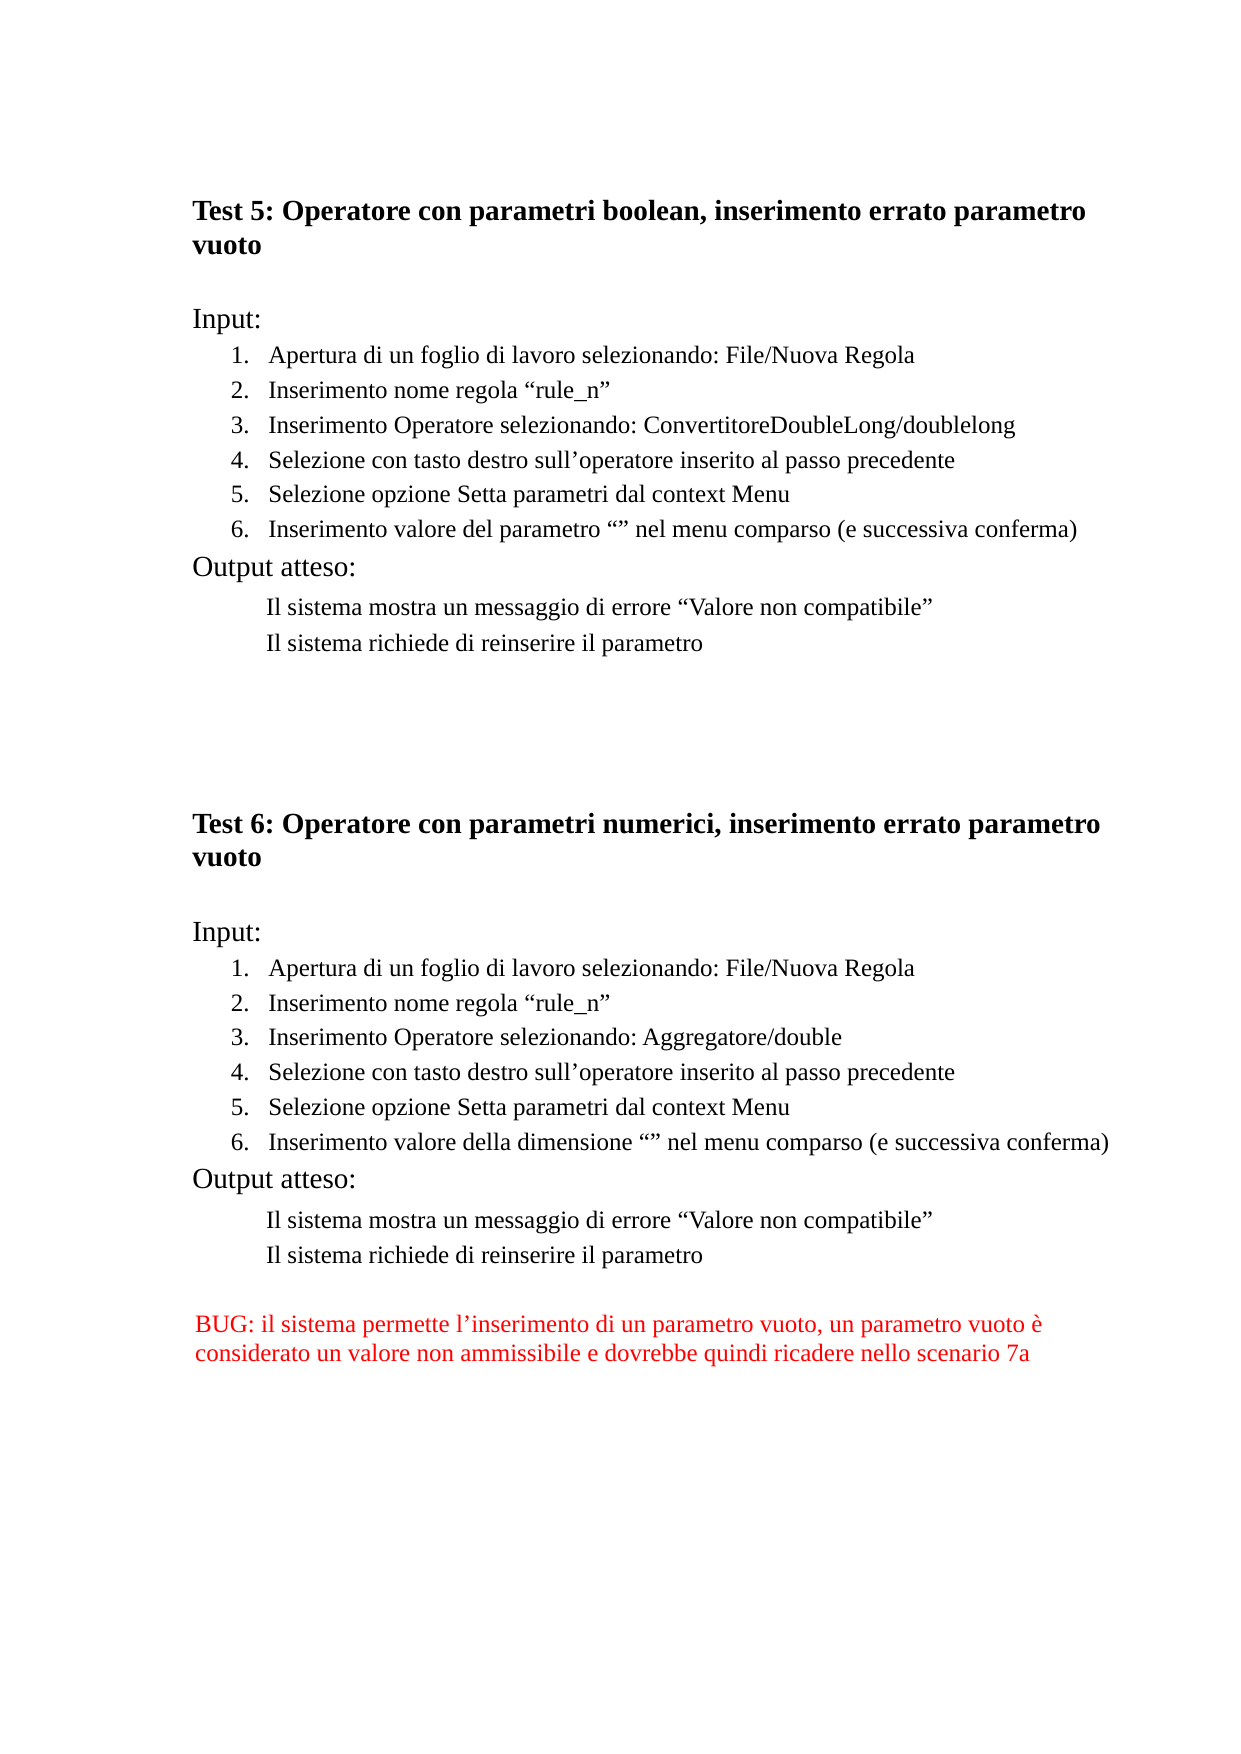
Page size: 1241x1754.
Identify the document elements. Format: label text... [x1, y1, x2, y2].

list Apertura di un foglio di lavoro selezionando: File/Nuova Regola [231, 953, 1122, 982]
list Inserimento nome regola “rule_n” [231, 375, 1122, 404]
list Inserimento Operatore selezionando: ConvertitoreDoubleLong/doublelong [231, 410, 1122, 439]
list Apertura di un foglio di lavoro selezionando: File/Nuova Regola [231, 341, 1122, 369]
list Selezione con tasto destro sull’operatore inserito al passo precedente [231, 445, 1122, 473]
text BUG: il sistema permette l’inserimento di un parametro vuoto, un parametro vuoto è considerato un valore non ammissibile e dovrebbe quindi ricadere nello scenario 7a [195, 1309, 1122, 1367]
text Input: [192, 914, 1122, 947]
list Selezione con tasto destro sull’operatore inserito al passo precedente [231, 1057, 1122, 1086]
list Inserimento valore del parametro “” nel menu comparso (e successiva conferma) [231, 514, 1122, 543]
text Il sistema mostra un messaggio di errore “Valore non compatibile” [192, 588, 1122, 622]
text Il sistema richiede di reinserire il parametro [192, 628, 1122, 656]
list Selezione opzione Setta parametri dal context Menu [231, 479, 1122, 508]
text Output atteso: [192, 549, 1122, 582]
list Inserimento valore della dimensione “” nel menu comparso (e successiva conferma) [231, 1127, 1122, 1155]
list Selezione opzione Setta parametri dal context Menu [231, 1092, 1122, 1121]
text Input: [192, 301, 1122, 335]
text Il sistema mostra un messaggio di errore “Valore non compatibile” [192, 1201, 1122, 1234]
text Test 6: Operatore con parametri numerici, inserimento errato parametro vuoto [192, 806, 1122, 873]
text Output atteso: [192, 1161, 1122, 1195]
text Test 5: Operatore con parametri boolean, inserimento errato parametro vuoto [118, 193, 1122, 261]
list Inserimento Operatore selezionando: Aggregatore/double [231, 1022, 1122, 1051]
list Inserimento nome regola “rule_n” [231, 988, 1122, 1017]
text Il sistema richiede di reinserire il parametro [192, 1240, 1122, 1269]
